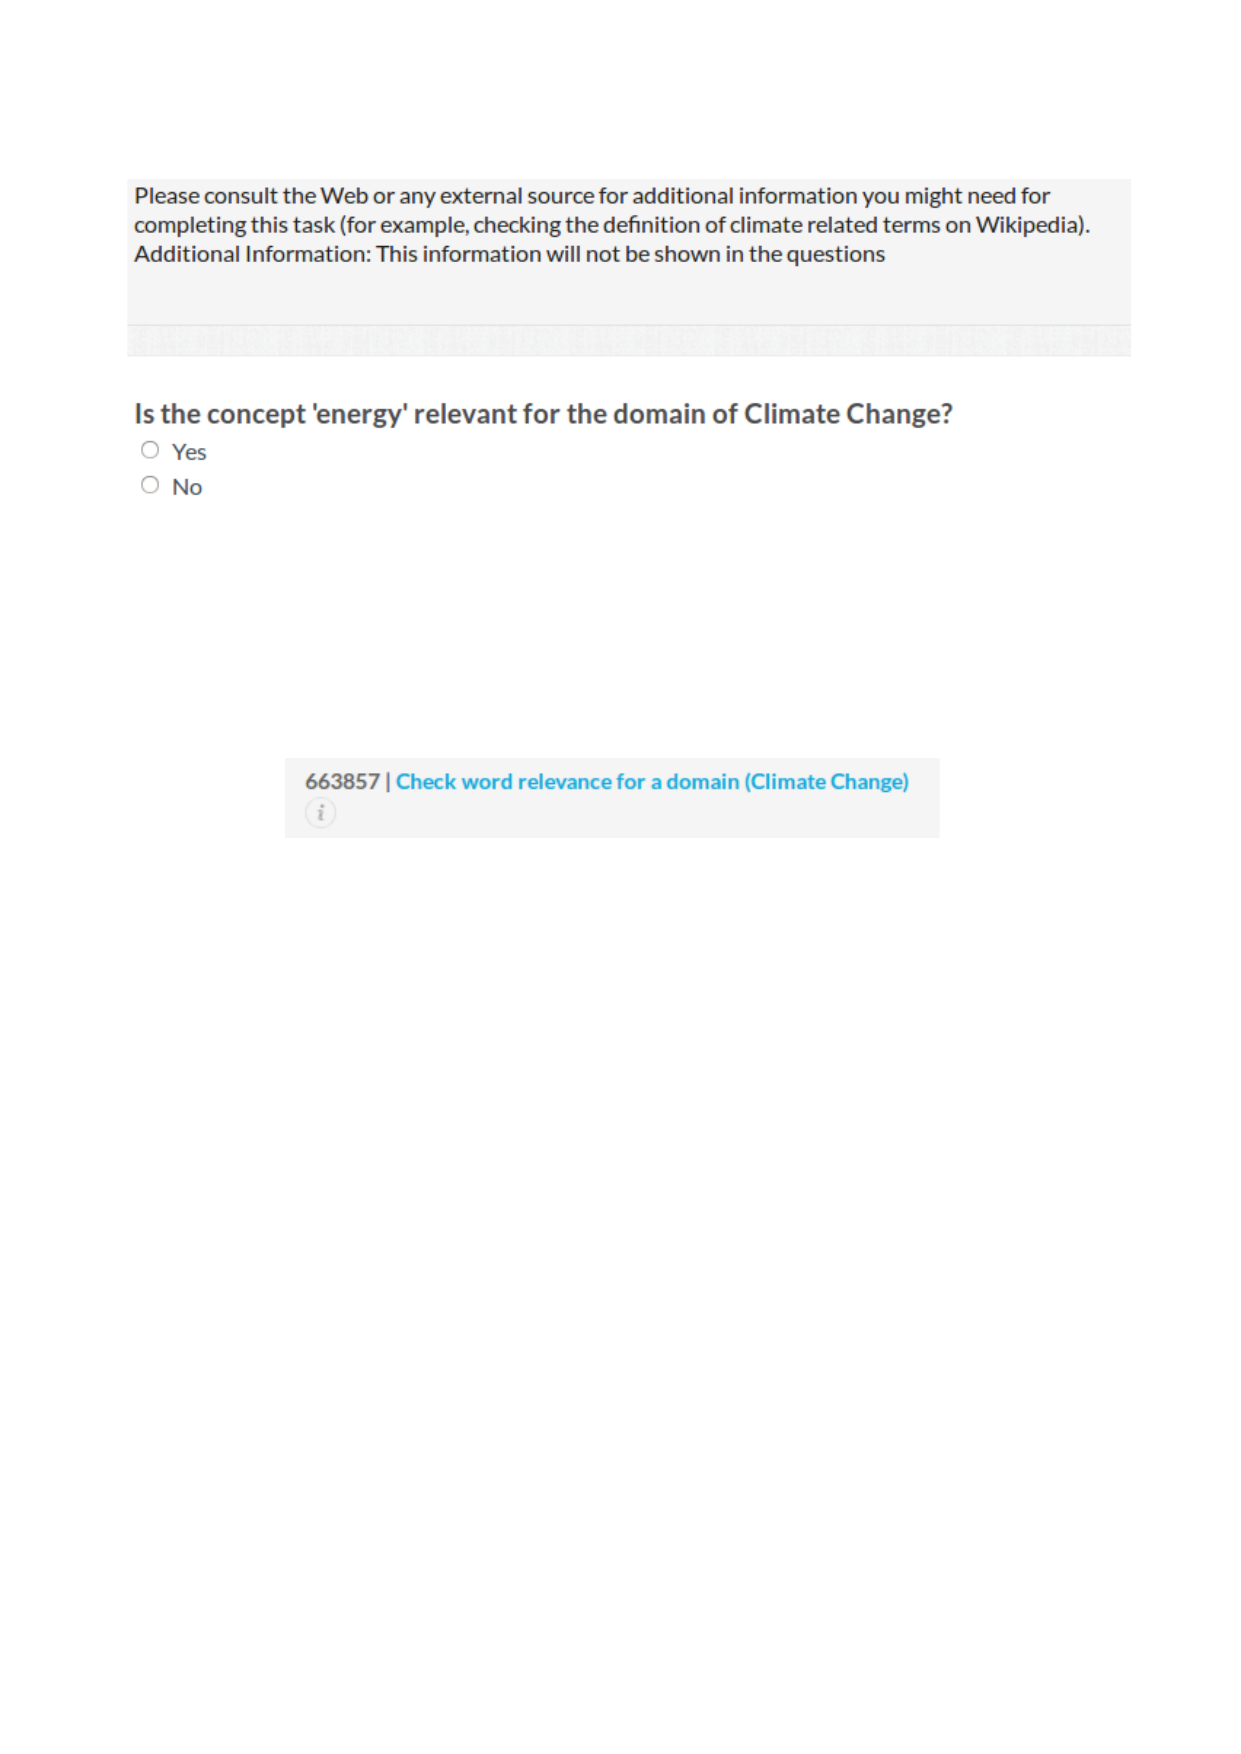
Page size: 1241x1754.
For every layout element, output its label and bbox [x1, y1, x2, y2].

picture [285, 758, 940, 838]
picture [127, 179, 1132, 549]
